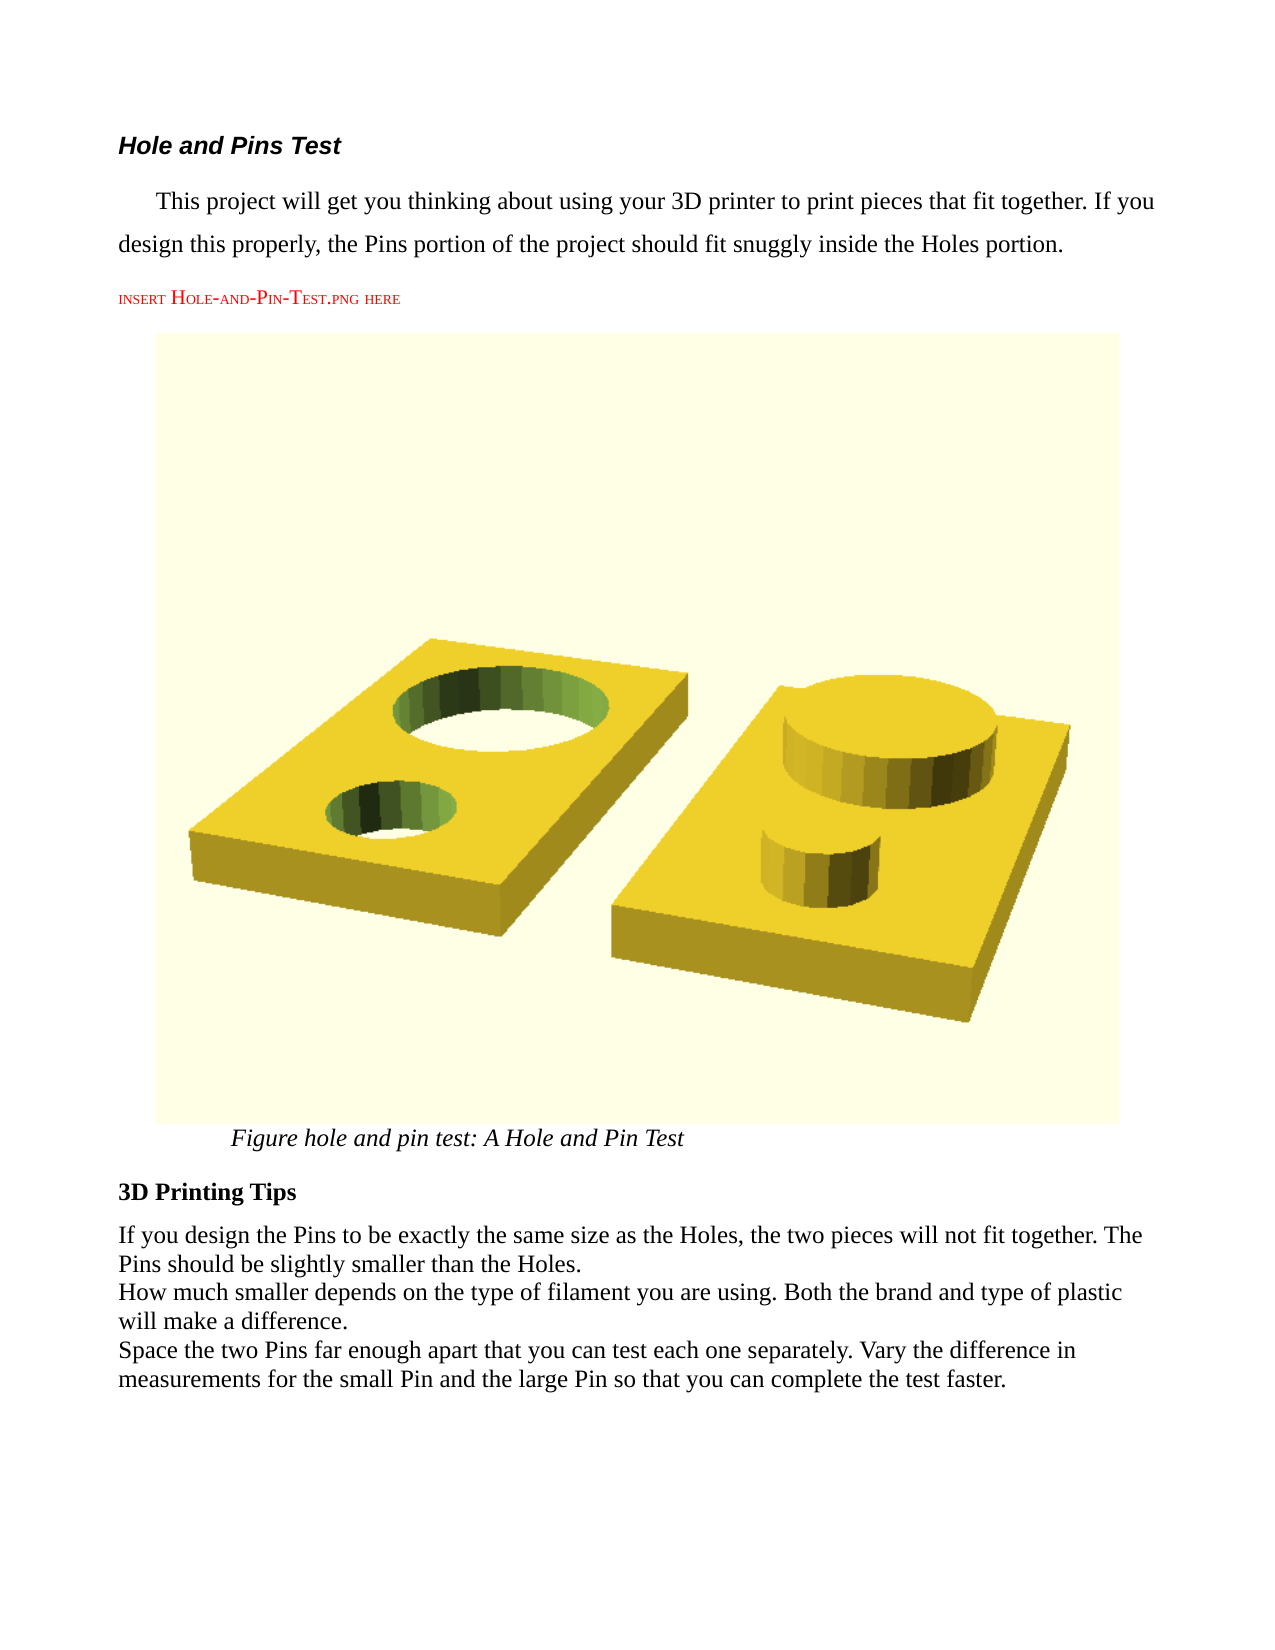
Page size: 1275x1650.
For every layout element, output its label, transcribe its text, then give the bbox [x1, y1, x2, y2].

list Figure hole and pin test: A Hole and Pin Test [193, 346, 1157, 1152]
list Space the two Pins far enough apart that you can test each one separately. Vary the difference in measurements for the small Pin and the large Pin so that you can complete the test faster. [118, 1335, 1157, 1392]
list How much smaller depends on the type of filament you are using. Both the brand and type of plastic will make a difference. [118, 1277, 1157, 1335]
list If you design the Pins to be exactly the same size as the Holes, the two pieces will not fit together. The Pins should be slightly smaller than the Holes. [118, 1220, 1157, 1277]
text This project will get you thinking about using your 3D printer to print pieces that fit together. If you design this properly, the Pins portion of the project should fit snuggly inside the Holes portion. [118, 186, 1157, 258]
picture [155, 333, 1120, 1124]
subtitle Hole and Pins Test [118, 131, 1157, 159]
text insert Hole-and-Pin-Test.png here [118, 285, 1157, 309]
list 3D Printing Tips [118, 1177, 1157, 1206]
